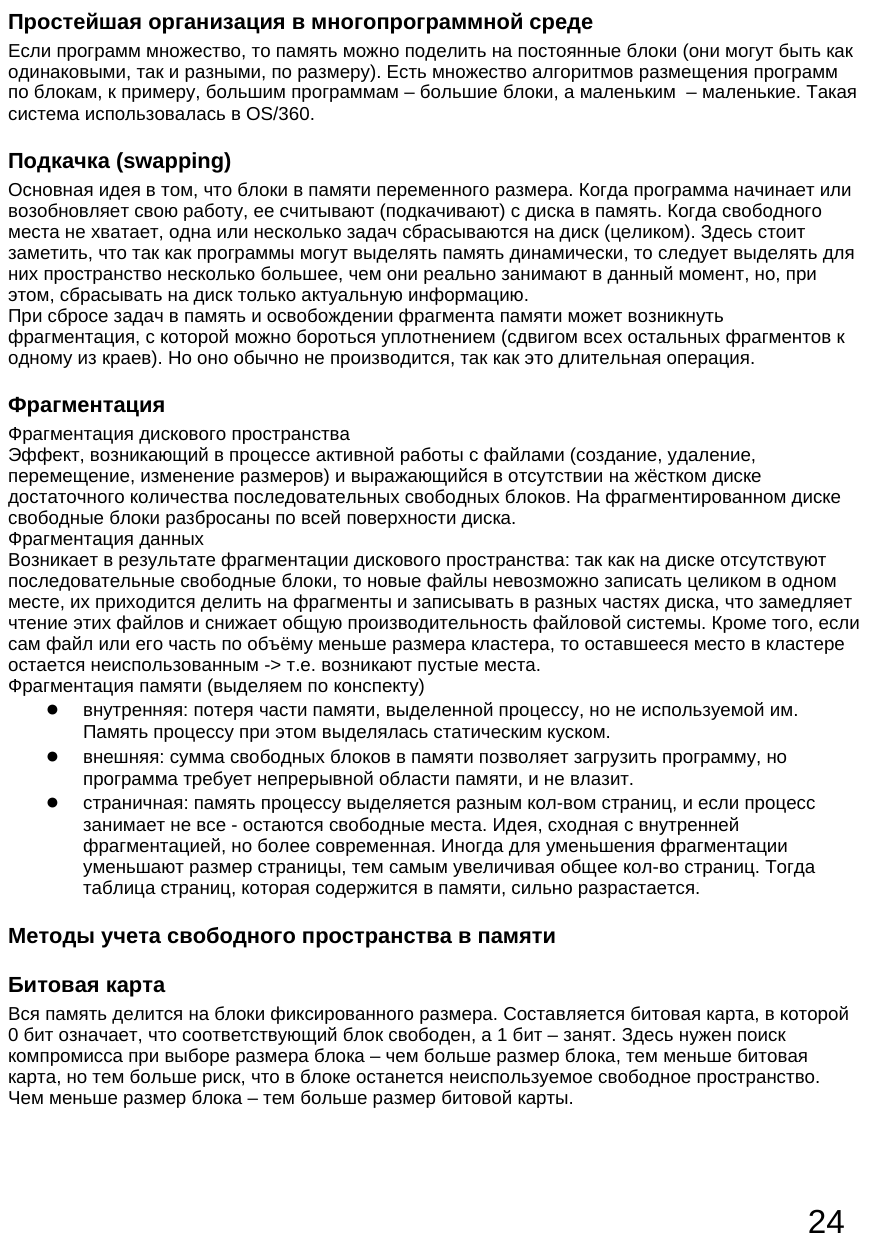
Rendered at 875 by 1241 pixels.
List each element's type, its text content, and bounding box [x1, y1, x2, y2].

text Если программ множество, то память можно поделить на постоянные блоки (они могут быть как одинаковыми, так и разными, по размеру). Есть множество алгоритмов размещения программ по блокам, к примеру, большим программам – большие блоки, а маленьким – маленькие. Такая система использовалась в OS/360. [8, 40, 861, 124]
text Фрагментация памяти (выделяем по конспекту) [8, 675, 861, 696]
subtitle Методы учета свободного пространства в памяти [8, 923, 861, 948]
subtitle Подкачка (swapping) [8, 149, 861, 173]
text При сбросе задач в память и освобождении фрагмента памяти может возникнуть фрагментация, с которой можно бороться уплотнением (сдвигом всех остальных фрагментов к одному из краев). Но оно обычно не производится, так как это длительная операция. [8, 305, 861, 368]
list внешняя: сумма свободных блоков в памяти позволяет загрузить программу, но программа требует непрерывной области памяти, и не влазит. [45, 742, 861, 789]
list внутренняя: потеря части памяти, выделенной процессу, но не используемой им. Память процессу при этом выделялась статическим куском. [45, 696, 861, 742]
text Фрагментация данных [8, 528, 861, 549]
text Фрагментация дискового пространства [8, 424, 861, 445]
list страничная: память процессу выделяется разным кол-вом страниц, и если процесс занимает не все - остаются свободные места. Идея, сходная с внутренней фрагментацией, но более современная. Иногда для уменьшения фрагментации уменьшают размер страницы, тем самым увеличивая общее кол-во страниц. Тогда таблица страниц, которая содержится в памяти, сильно разрастается. [45, 789, 861, 898]
text Основная идея в том, что блоки в памяти переменного размера. Когда программа начинает или возобновляет свою работу, ее считывают (подкачивают) с диска в память. Когда свободного места не хватает, одна или несколько задач сбрасываются на диск (целиком). Здесь стоит заметить, что так как программы могут выделять память динамически, то следует выделять для них пространство несколько большее, чем они реально занимают в данный момент, но, при этом, сбрасывать на диск только актуальную информацию. [8, 179, 861, 305]
text Эффект, возникающий в процессе активной работы с файлами (создание, удаление, перемещение, изменение размеров) и выражающийся в отсутствии на жёстком диске достаточного количества последовательных свободных блоков. На фрагментированном диске свободные блоки разбросаны по всей поверхности диска. [8, 445, 861, 528]
subtitle Простейшая организация в многопрограммной среде [8, 9, 861, 34]
subtitle Фрагментация [8, 393, 861, 417]
subtitle Битовая карта [8, 973, 861, 997]
text Вся память делится на блоки фиксированного размера. Составляется битовая карта, в которой 0 бит означает, что соответствующий блок свободен, а 1 бит – занят. Здесь нужен поиск компромисса при выборе размера блока – чем больше размер блока, тем меньше битовая карта, но тем больше риск, что в блоке останется неиспользуемое свободное пространство. Чем меньше размер блока – тем больше размер битовой карты. [8, 1004, 861, 1108]
text Возникает в результате фрагментации дискового пространства: так как на диске отсутствуют последовательные свободные блоки, то новые файлы невозможно записать целиком в одном месте, их приходится делить на фрагменты и записывать в разных частях диска, что замедляет чтение этих файлов и снижает общую производительность файловой системы. Кроме того, если сам файл или его часть по объёму меньше размера кластера, то оставшееся место в кластере остается неиспользованным -> т.е. возникают пустые места. [8, 549, 861, 675]
